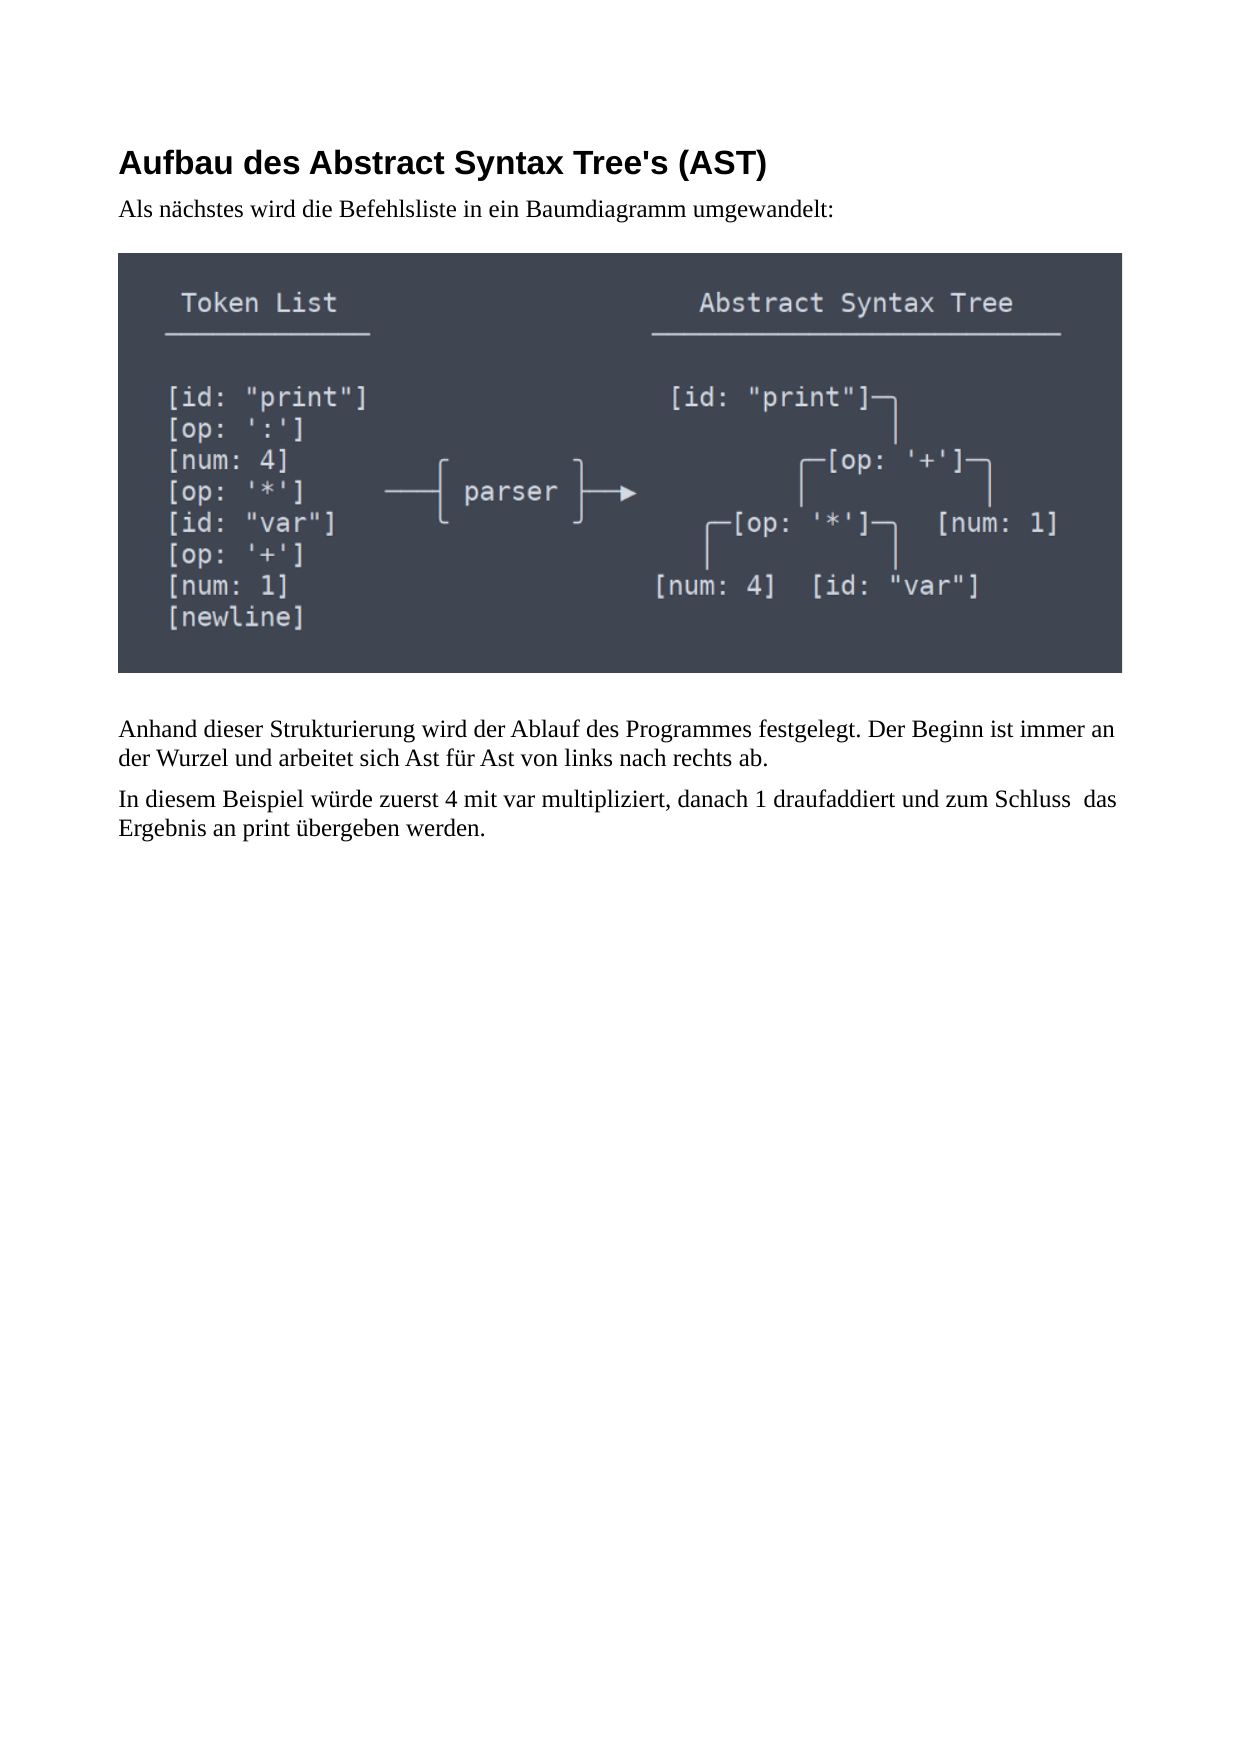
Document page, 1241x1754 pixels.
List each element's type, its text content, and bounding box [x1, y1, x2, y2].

text Als nächstes wird die Befehlsliste in ein Baumdiagramm umgewandelt: [118, 194, 1122, 223]
picture [118, 253, 1123, 673]
subtitle Aufbau des Abstract Syntax Tree's (AST) [118, 143, 1122, 182]
text In diesem Beispiel würde zuerst 4 mit var multipliziert, danach 1 draufaddiert und zum Schluss das Ergebnis an print übergeben werden. [118, 784, 1122, 841]
text Anhand dieser Strukturierung wird der Ablauf des Programmes festgelegt. Der Beginn ist immer an der Wurzel und arbeitet sich Ast für Ast von links nach rechts ab. [118, 714, 1122, 771]
